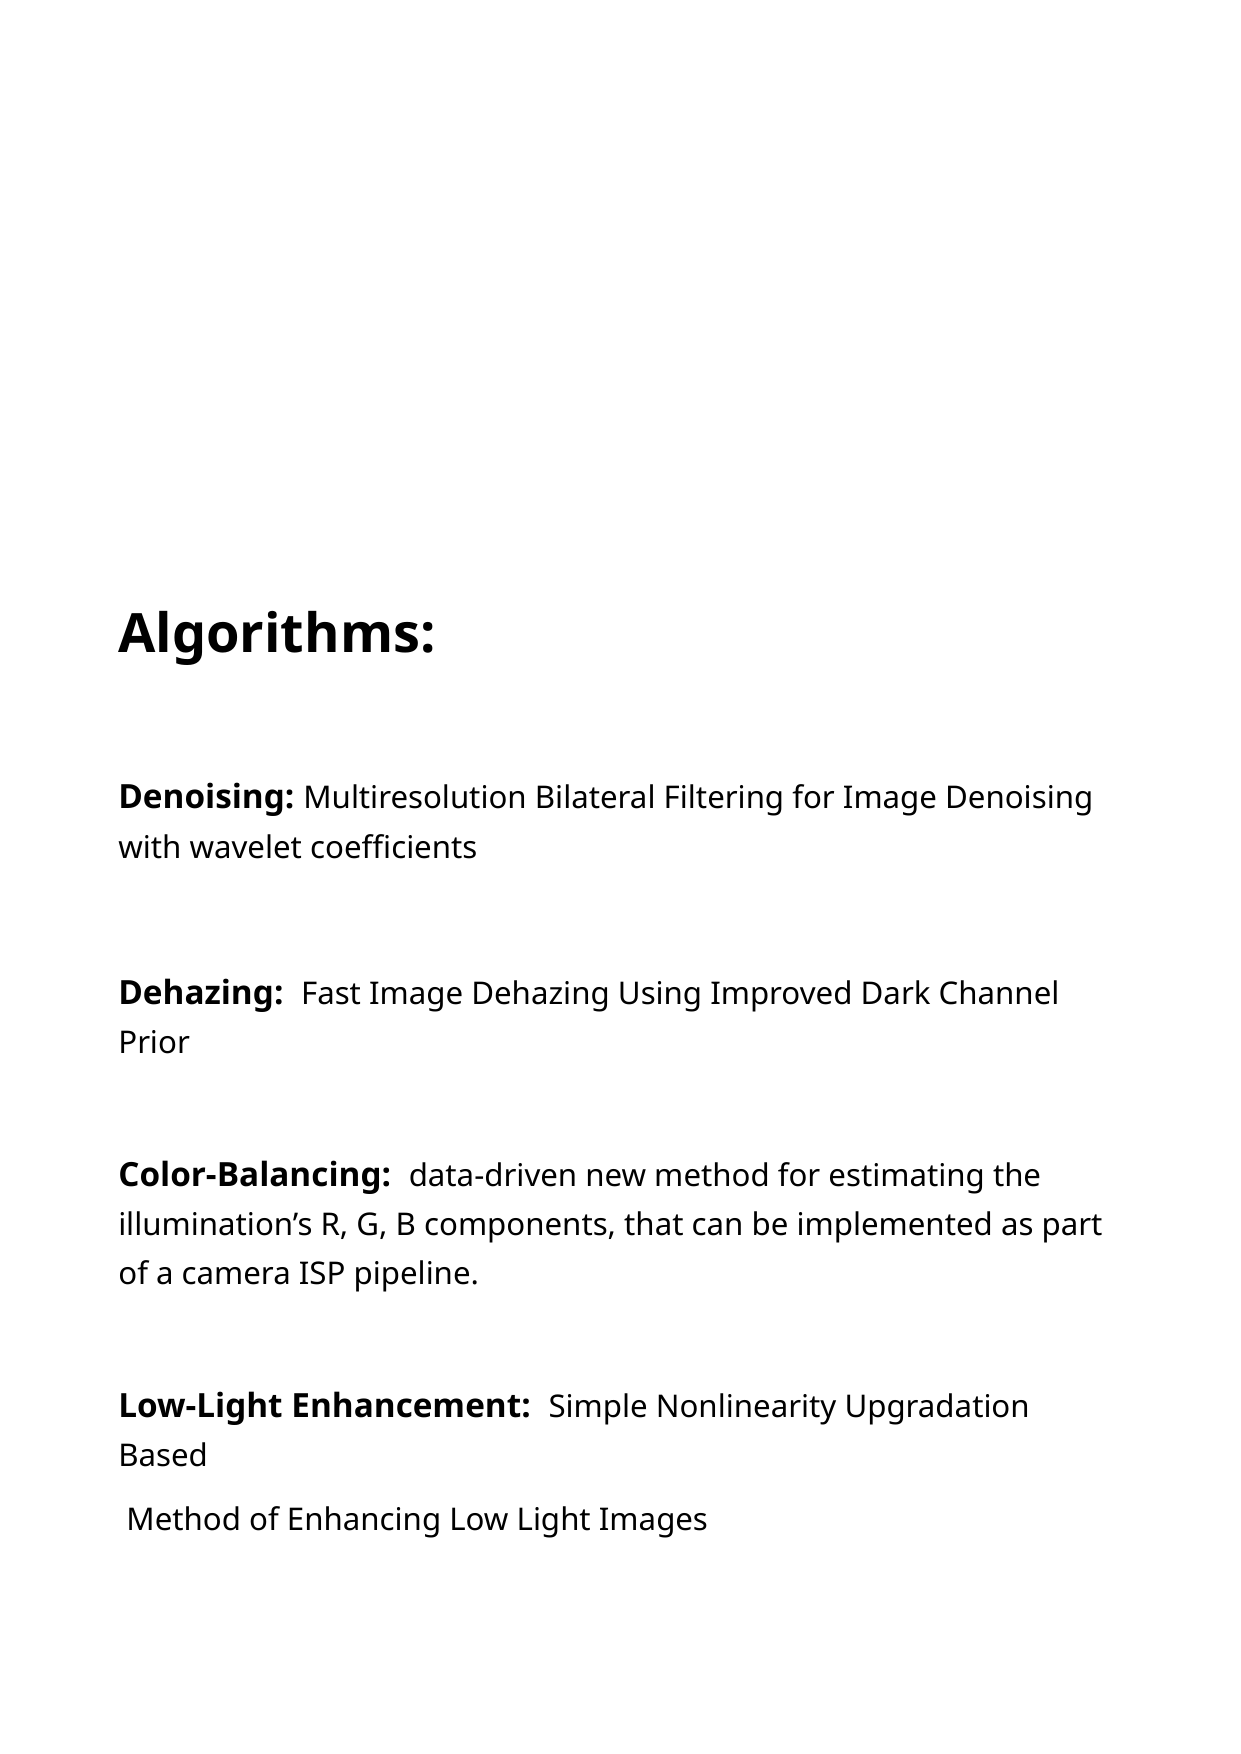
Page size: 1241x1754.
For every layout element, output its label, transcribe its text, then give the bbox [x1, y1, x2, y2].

text Dehazing: Fast Image Dehazing Using Improved Dark Channel Prior [118, 968, 1122, 1063]
text Low-Light Enhancement: Simple Nonlinearity Upgradation Based [118, 1382, 1122, 1476]
text Algorithms: [118, 594, 1122, 668]
text Denoising: Multiresolution Bilateral Filtering for Image Denoising with wavelet coefficients [118, 773, 1122, 868]
text Method of Enhancing Low Light Images [118, 1497, 1122, 1539]
text Color-Balancing: data-driven new method for estimating the illumination’s R, G, B components, that can be implemented as part of a camera ISP pipeline. [118, 1151, 1122, 1294]
